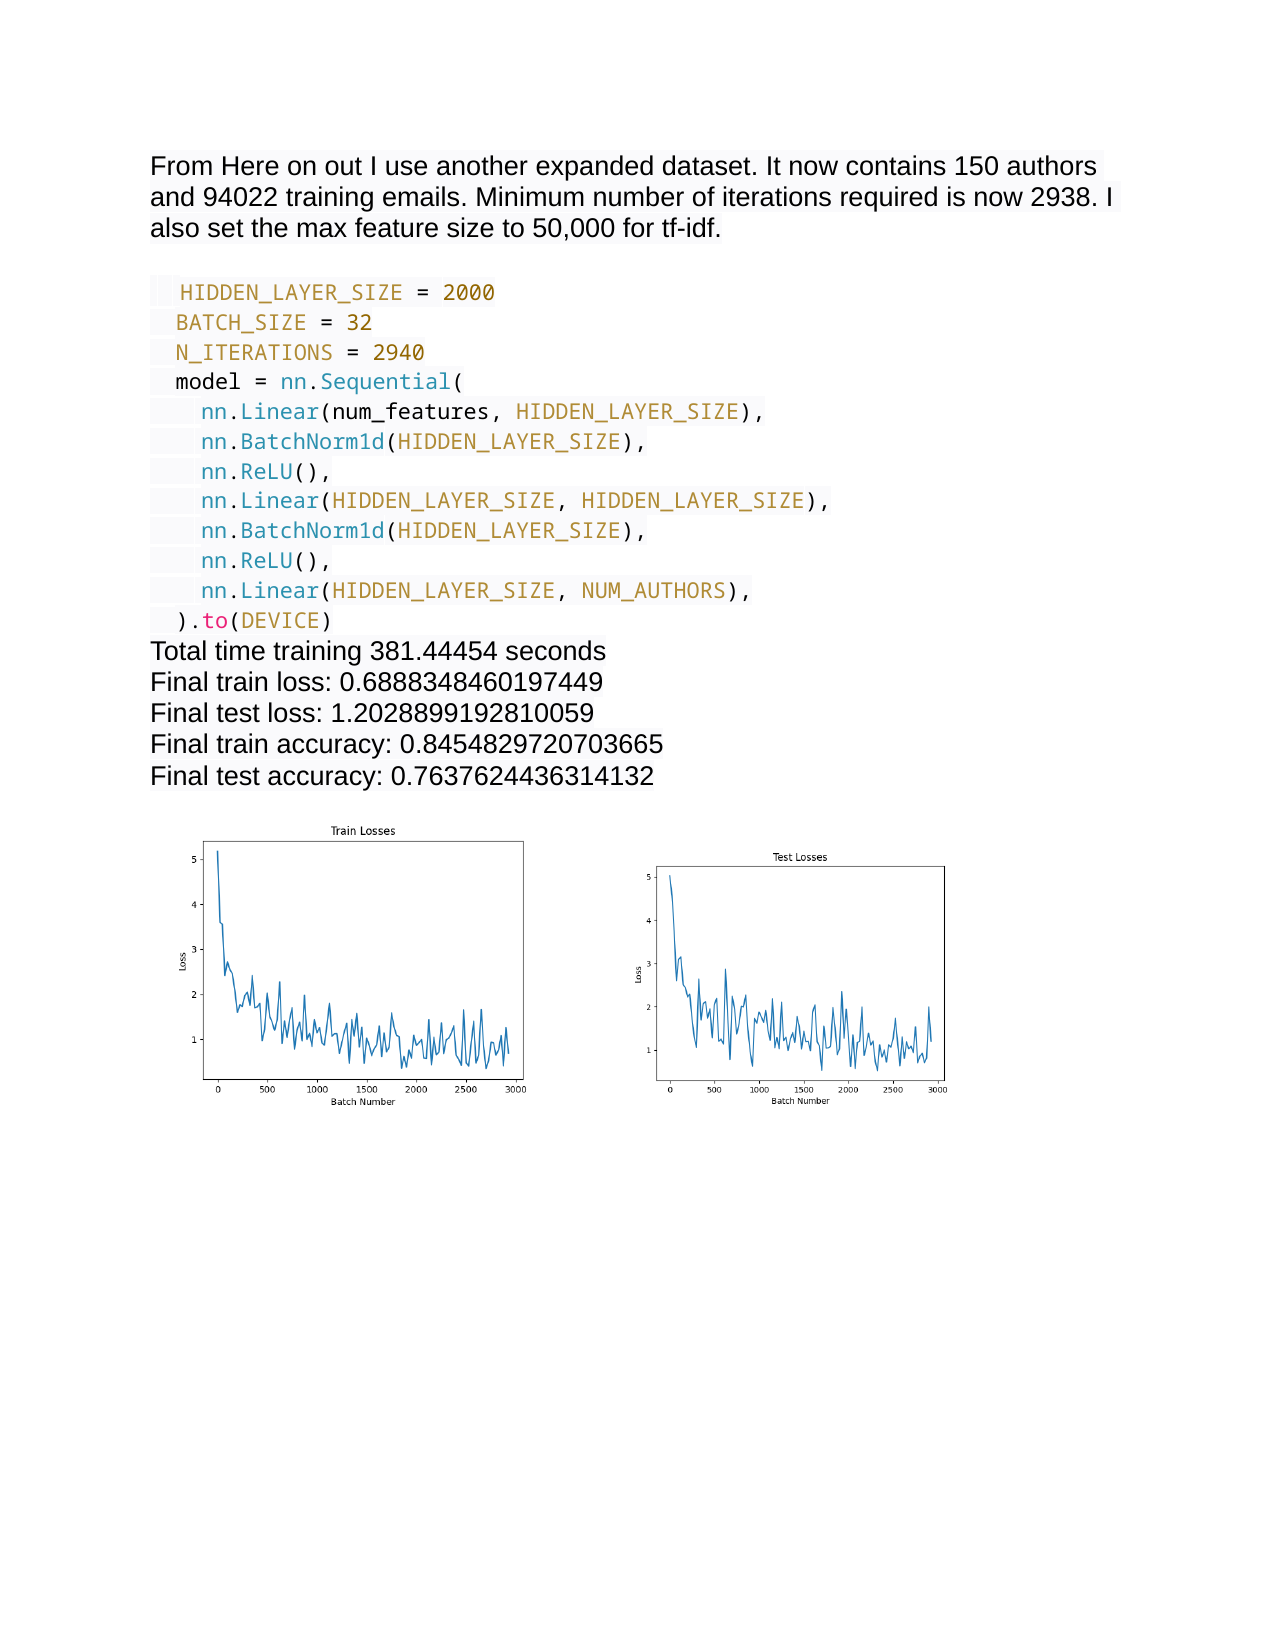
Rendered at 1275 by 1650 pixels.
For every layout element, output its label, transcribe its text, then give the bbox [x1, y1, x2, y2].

text nn.Linear(num_features, HIDDEN_LAYER_SIZE), [150, 396, 1125, 426]
text nn.Linear(HIDDEN_LAYER_SIZE, HIDDEN_LAYER_SIZE), [150, 486, 1125, 515]
picture [151, 803, 564, 1113]
text Final test accuracy: 0.7637624436314132 [150, 759, 1125, 791]
text nn.ReLU(), [150, 456, 1125, 486]
text Final train loss: 0.6888348460197449 [150, 666, 1125, 697]
text Final test loss: 1.2028899192810059 [150, 697, 1125, 728]
text Total time training 381.44454 seconds [150, 634, 1125, 666]
text HIDDEN_LAYER_SIZE = 2000 [150, 275, 1125, 307]
text From Here on out I use another expanded dataset. It now contains 150 authors and 94022 training emails. Minimum number of iterations required is now 2938. I also set the max feature size to 50,000 for tf-idf. [150, 150, 1125, 244]
text nn.Linear(HIDDEN_LAYER_SIZE, NUM_AUTHORS), [150, 575, 1125, 605]
text nn.ReLU(), [150, 545, 1125, 575]
text BATCH_SIZE = 32 [150, 307, 1125, 337]
text Final train accuracy: 0.8454829720703665 [150, 728, 1125, 759]
picture [610, 832, 980, 1111]
text ).to(DEVICE) [150, 605, 1125, 634]
text nn.BatchNorm1d(HIDDEN_LAYER_SIZE), [150, 515, 1125, 545]
text nn.BatchNorm1d(HIDDEN_LAYER_SIZE), [150, 426, 1125, 456]
text N_ITERATIONS = 2940 [150, 337, 1125, 366]
text model = nn.Sequential( [150, 366, 1125, 396]
